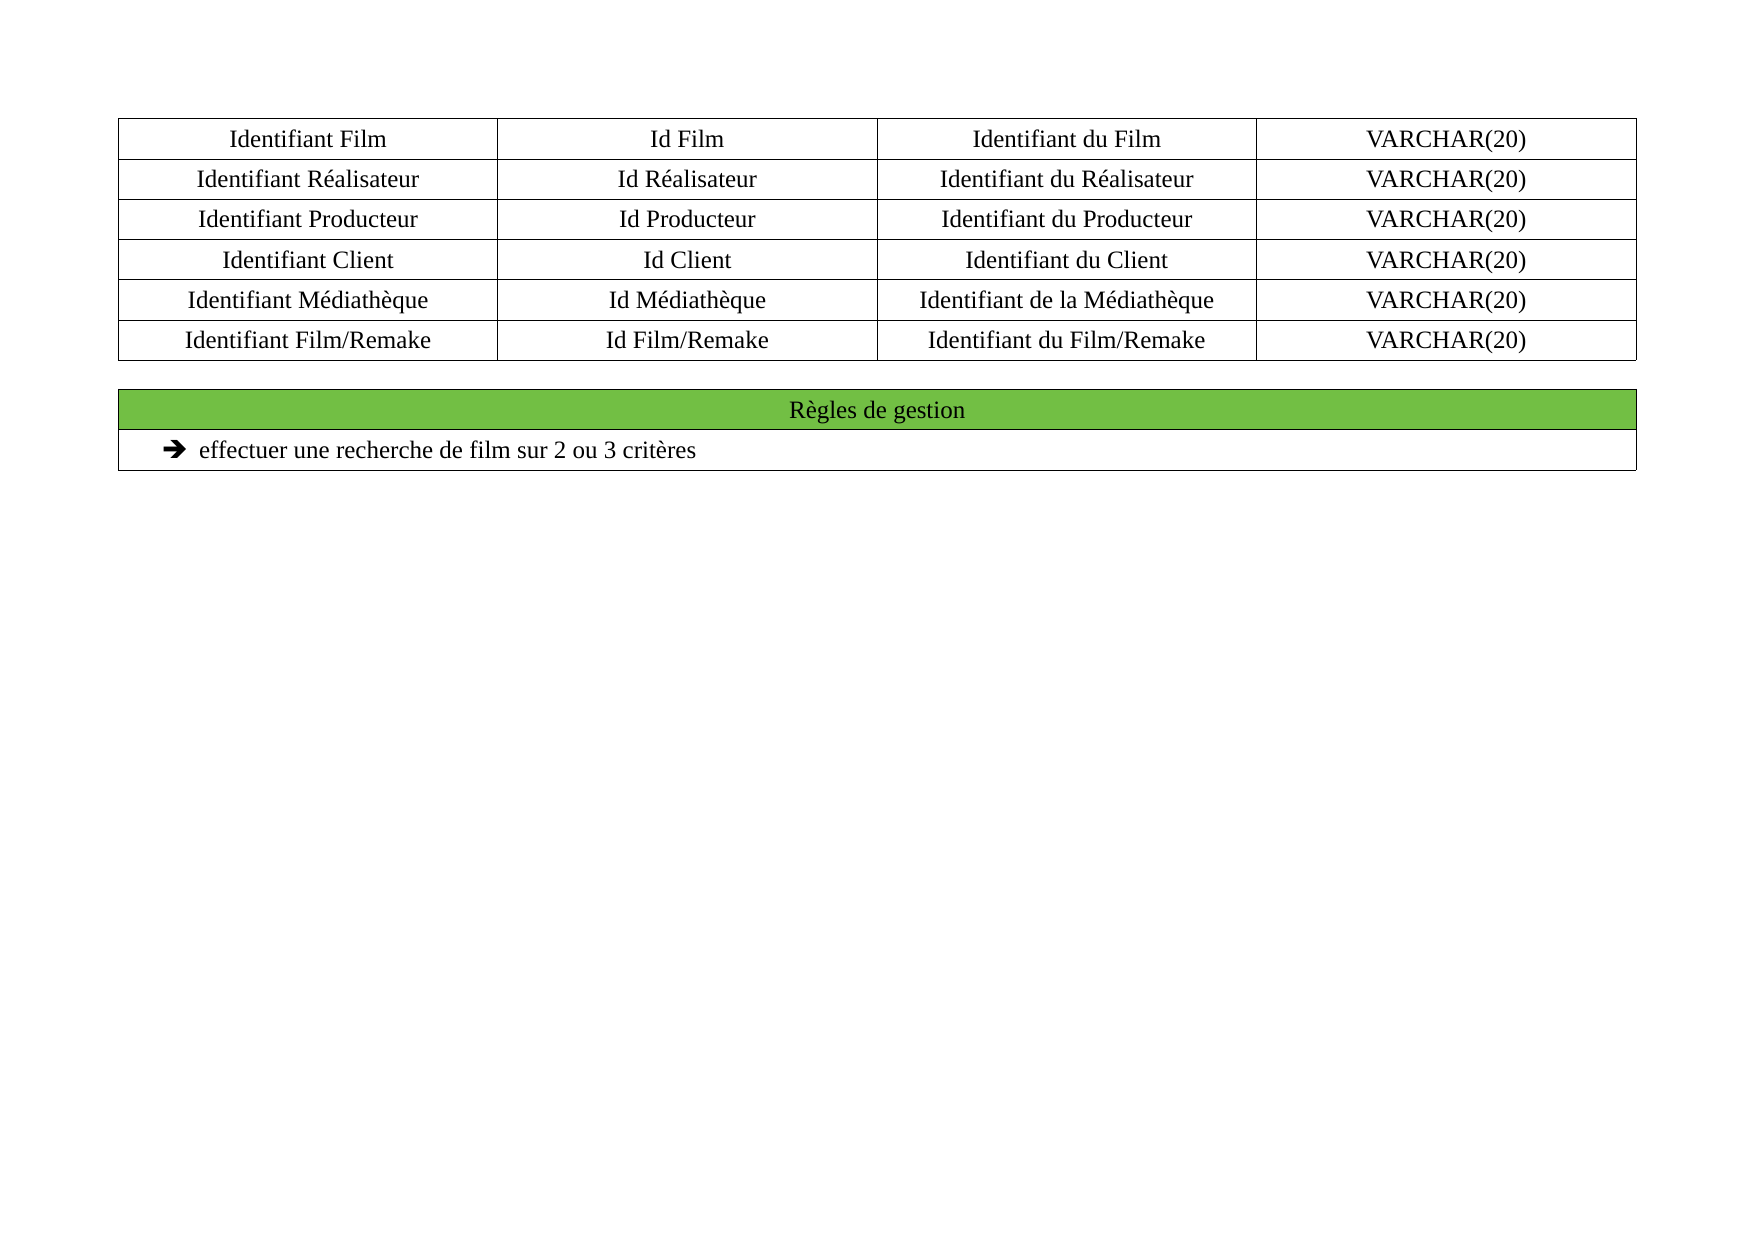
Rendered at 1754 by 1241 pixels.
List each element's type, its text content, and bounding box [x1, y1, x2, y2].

table_cell Id Réalisateur [498, 160, 877, 199]
table_cell Identifiant Client [119, 240, 497, 279]
table_cell Identifiant Film/Remake [119, 321, 497, 360]
table_cell VARCHAR(20) [1257, 160, 1636, 199]
table_cell VARCHAR(20) [1257, 321, 1636, 360]
table_cell Identifiant de la Médiathèque [878, 280, 1256, 320]
table_cell VARCHAR(20) [1257, 119, 1636, 158]
table_cell VARCHAR(20) [1257, 240, 1636, 279]
table_cell Id Producteur [498, 200, 877, 239]
table_cell Identifiant Réalisateur [119, 160, 497, 199]
table_cell Identifiant du Client [878, 240, 1256, 279]
table_cell Id Client [498, 240, 877, 279]
table_cell Id Médiathèque [498, 280, 877, 320]
table_cell Identifiant Film [119, 119, 497, 158]
table_cell Identifiant du Producteur [878, 200, 1256, 239]
table_cell Identifiant du Réalisateur [878, 160, 1256, 199]
table_cell Id Film [498, 119, 877, 158]
table_cell Id Film/Remake [498, 321, 877, 360]
table_cell VARCHAR(20) [1257, 200, 1636, 239]
table_header Règles de gestion [119, 390, 1636, 429]
table_cell Identifiant du Film/Remake [878, 321, 1256, 360]
table_cell Identifiant du Film [878, 119, 1256, 158]
table_cell VARCHAR(20) [1257, 280, 1636, 320]
table_cell Identifiant Médiathèque [119, 280, 497, 320]
table_cell Identifiant Producteur [119, 200, 497, 239]
table_cell effectuer une recherche de film sur 2 ou 3 critères [119, 430, 1636, 469]
